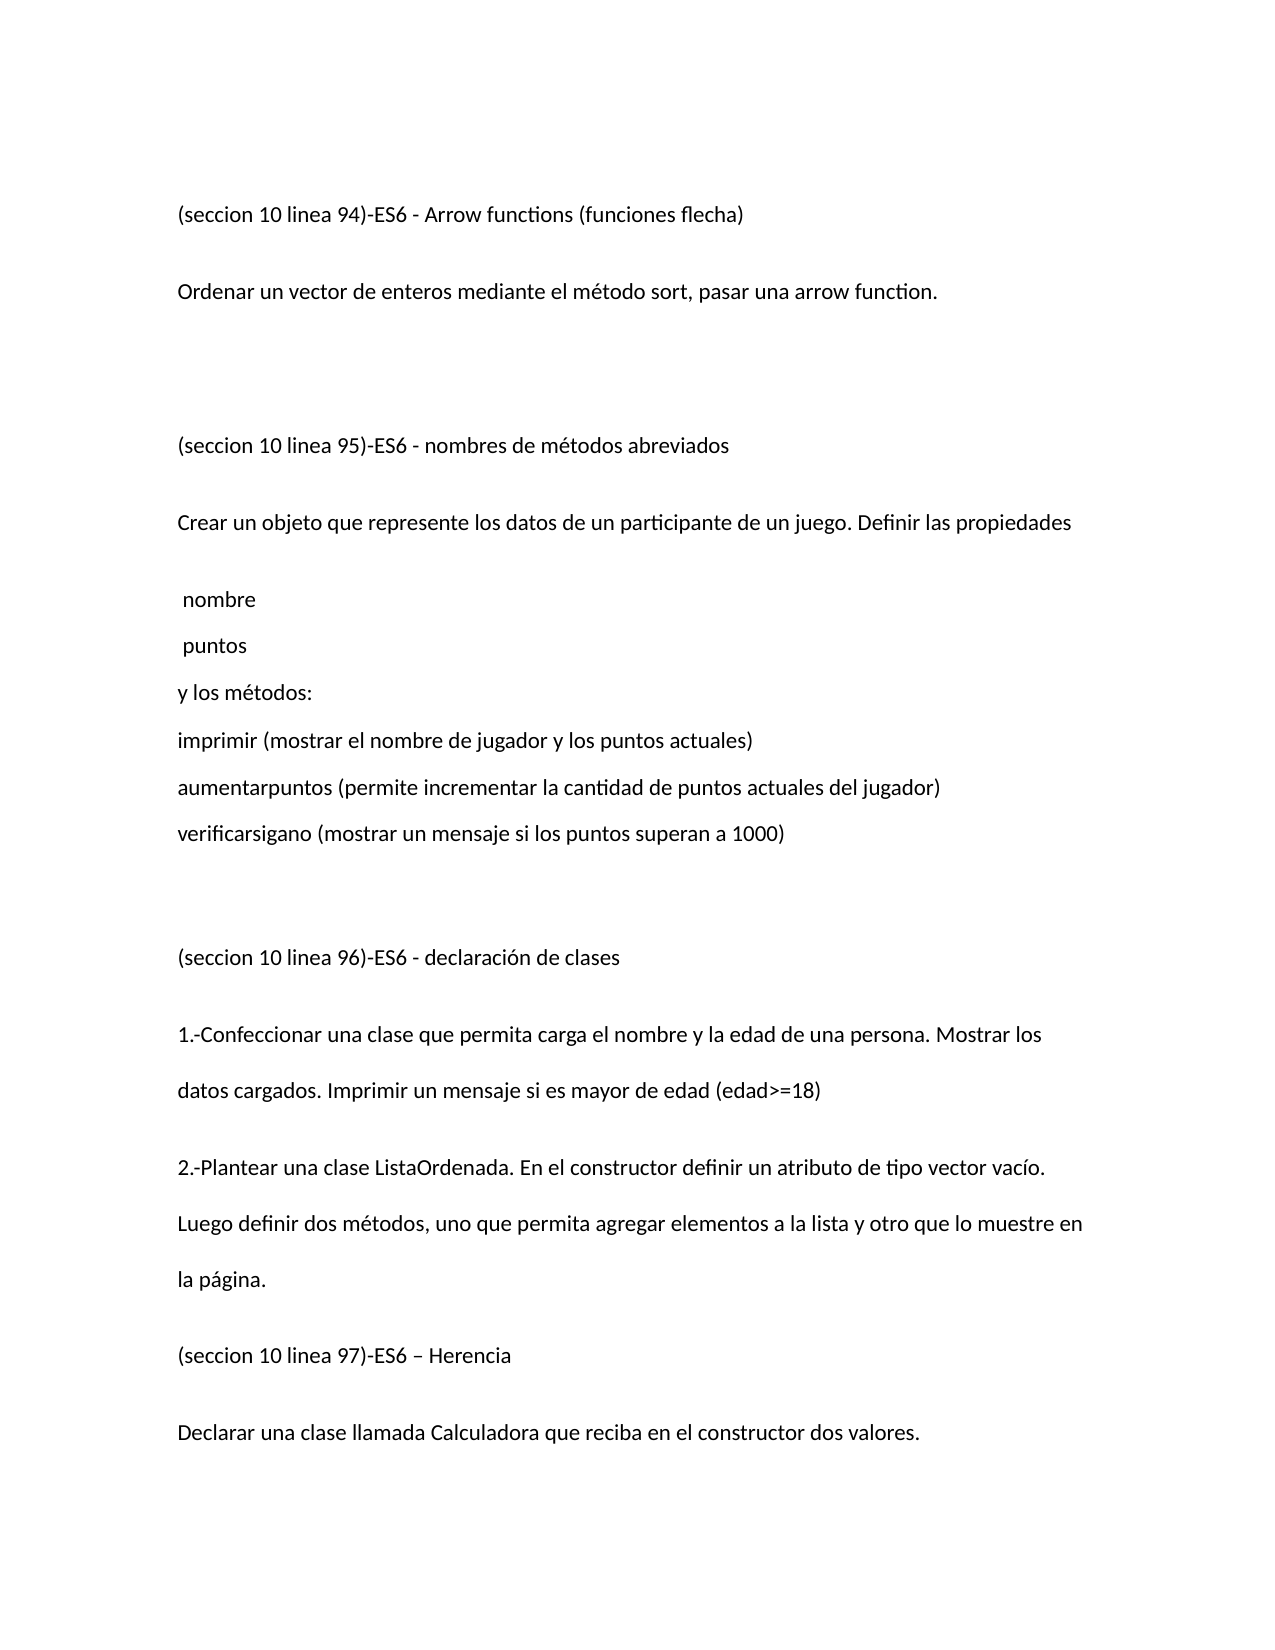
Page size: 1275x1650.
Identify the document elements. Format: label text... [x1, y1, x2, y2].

text Declarar una clase llamada Calculadora que reciba en el constructor dos valores. [177, 1418, 1098, 1446]
text (seccion 10 linea 94)-ES6 - Arrow functions (funciones flecha) [177, 201, 1098, 229]
text (seccion 10 linea 95)-ES6 - nombres de métodos abreviados [177, 431, 1098, 459]
text puntos [177, 632, 1098, 659]
text Crear un objeto que represente los datos de un participante de un juego. Definir las propiedades [177, 508, 1098, 536]
text Ordenar un vector de enteros mediante el método sort, pasar una arrow function. [177, 277, 1098, 306]
text 2.-Plantear una clase ListaOrdenada. En el constructor definir un atributo de tipo vector vacío. Luego definir dos métodos, uno que permita agregar elementos a la lista y otro que lo muestre en la página. [177, 1153, 1098, 1293]
text verificarsigano (mostrar un mensaje si los puntos superan a 1000) [177, 819, 1098, 847]
text y los métodos: [177, 678, 1098, 706]
text nombre [177, 585, 1098, 613]
text aumentarpuntos (permite incrementar la cantidad de puntos actuales del jugador) [177, 773, 1098, 801]
text (seccion 10 linea 96)-ES6 - declaración de clases [177, 943, 1098, 971]
text imprimir (mostrar el nombre de jugador y los puntos actuales) [177, 726, 1098, 754]
text 1.-Confeccionar una clase que permita carga el nombre y la edad de una persona. Mostrar los datos cargados. Imprimir un mensaje si es mayor de edad (edad>=18) [177, 1020, 1098, 1104]
text (seccion 10 linea 97)-ES6 – Herencia [177, 1342, 1098, 1369]
